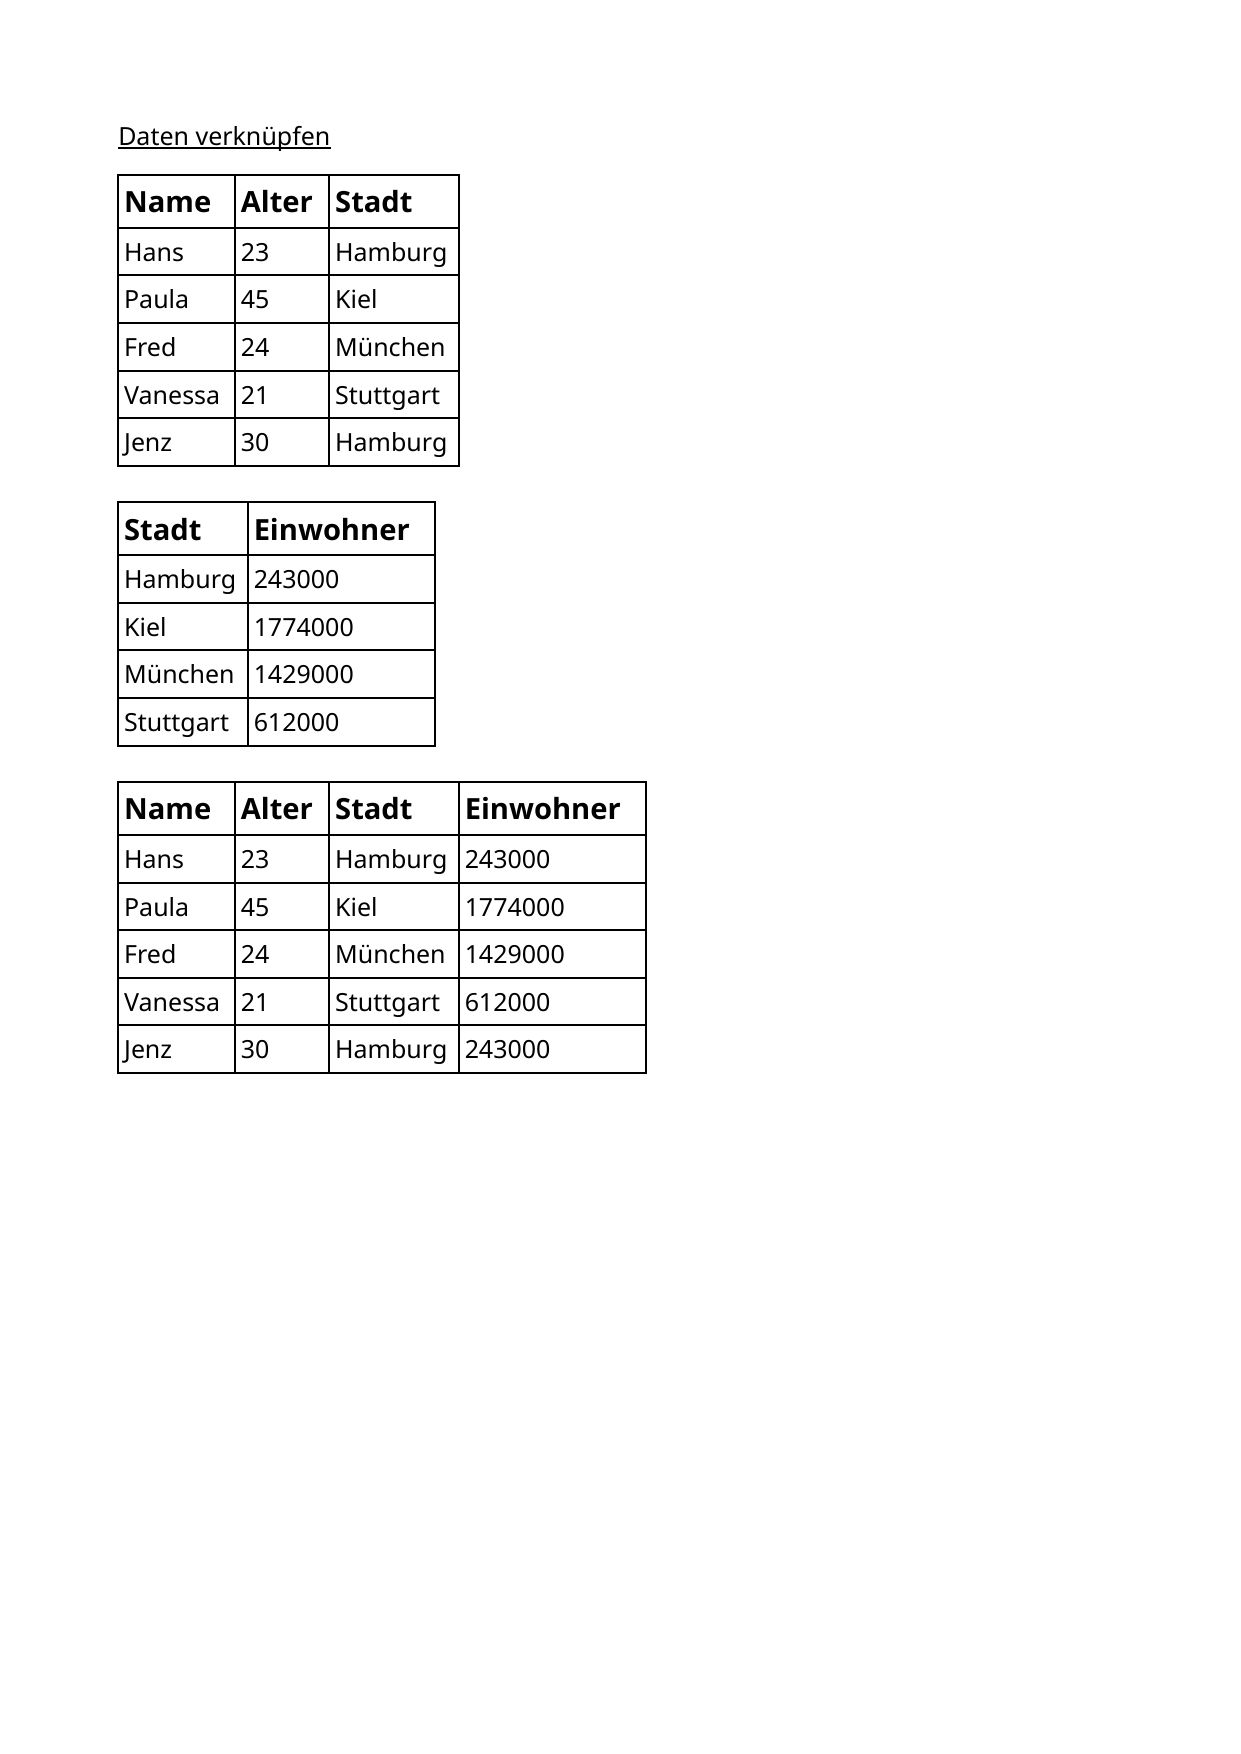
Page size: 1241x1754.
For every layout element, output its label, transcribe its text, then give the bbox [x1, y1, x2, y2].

table_header Stadt [330, 176, 458, 227]
table_cell Stuttgart [119, 699, 247, 744]
table_header Stadt [330, 783, 458, 834]
table_cell 1429000 [460, 931, 645, 977]
table_header Alter [236, 783, 328, 834]
table_cell Vanessa [119, 979, 234, 1024]
table_cell München [119, 651, 247, 697]
table_cell Kiel [330, 884, 458, 929]
table_cell Hamburg [119, 556, 247, 602]
table_cell Paula [119, 884, 234, 929]
table_cell Hamburg [330, 1026, 458, 1072]
table_cell Fred [119, 931, 234, 977]
table_cell 21 [236, 372, 328, 417]
table_cell 1774000 [460, 884, 645, 929]
table_cell Stuttgart [330, 372, 458, 417]
table_cell Jenz [119, 1026, 234, 1072]
table_cell Hans [119, 229, 234, 274]
table_cell 23 [236, 229, 328, 274]
table_header Alter [236, 176, 328, 227]
table_cell 23 [236, 836, 328, 882]
table_cell München [330, 324, 458, 369]
table_cell 45 [236, 276, 328, 322]
table_cell 1774000 [249, 604, 434, 649]
table_cell 612000 [249, 699, 434, 744]
text Daten verknüpfen [118, 118, 1122, 152]
table_header Stadt [119, 503, 247, 554]
table_cell Hamburg [330, 836, 458, 882]
table_cell 24 [236, 324, 328, 369]
table_cell Kiel [119, 604, 247, 649]
table_cell 21 [236, 979, 328, 1024]
table_cell Jenz [119, 419, 234, 465]
table_cell Paula [119, 276, 234, 322]
table_header Name [119, 176, 234, 227]
table_header Name [119, 783, 234, 834]
table_cell 30 [236, 419, 328, 465]
table_cell Stuttgart [330, 979, 458, 1024]
table_cell Hamburg [330, 229, 458, 274]
table_header Einwohner [249, 503, 434, 554]
table_cell 243000 [460, 836, 645, 882]
table_cell 243000 [249, 556, 434, 602]
table_cell Hans [119, 836, 234, 882]
table_cell 30 [236, 1026, 328, 1072]
table_cell München [330, 931, 458, 977]
table_cell 45 [236, 884, 328, 929]
table_cell Kiel [330, 276, 458, 322]
table_cell 24 [236, 931, 328, 977]
table_cell Fred [119, 324, 234, 369]
table_header Einwohner [460, 783, 645, 834]
table_cell Hamburg [330, 419, 458, 465]
table_cell 1429000 [249, 651, 434, 697]
table_cell 612000 [460, 979, 645, 1024]
table_cell Vanessa [119, 372, 234, 417]
table_cell 243000 [460, 1026, 645, 1072]
